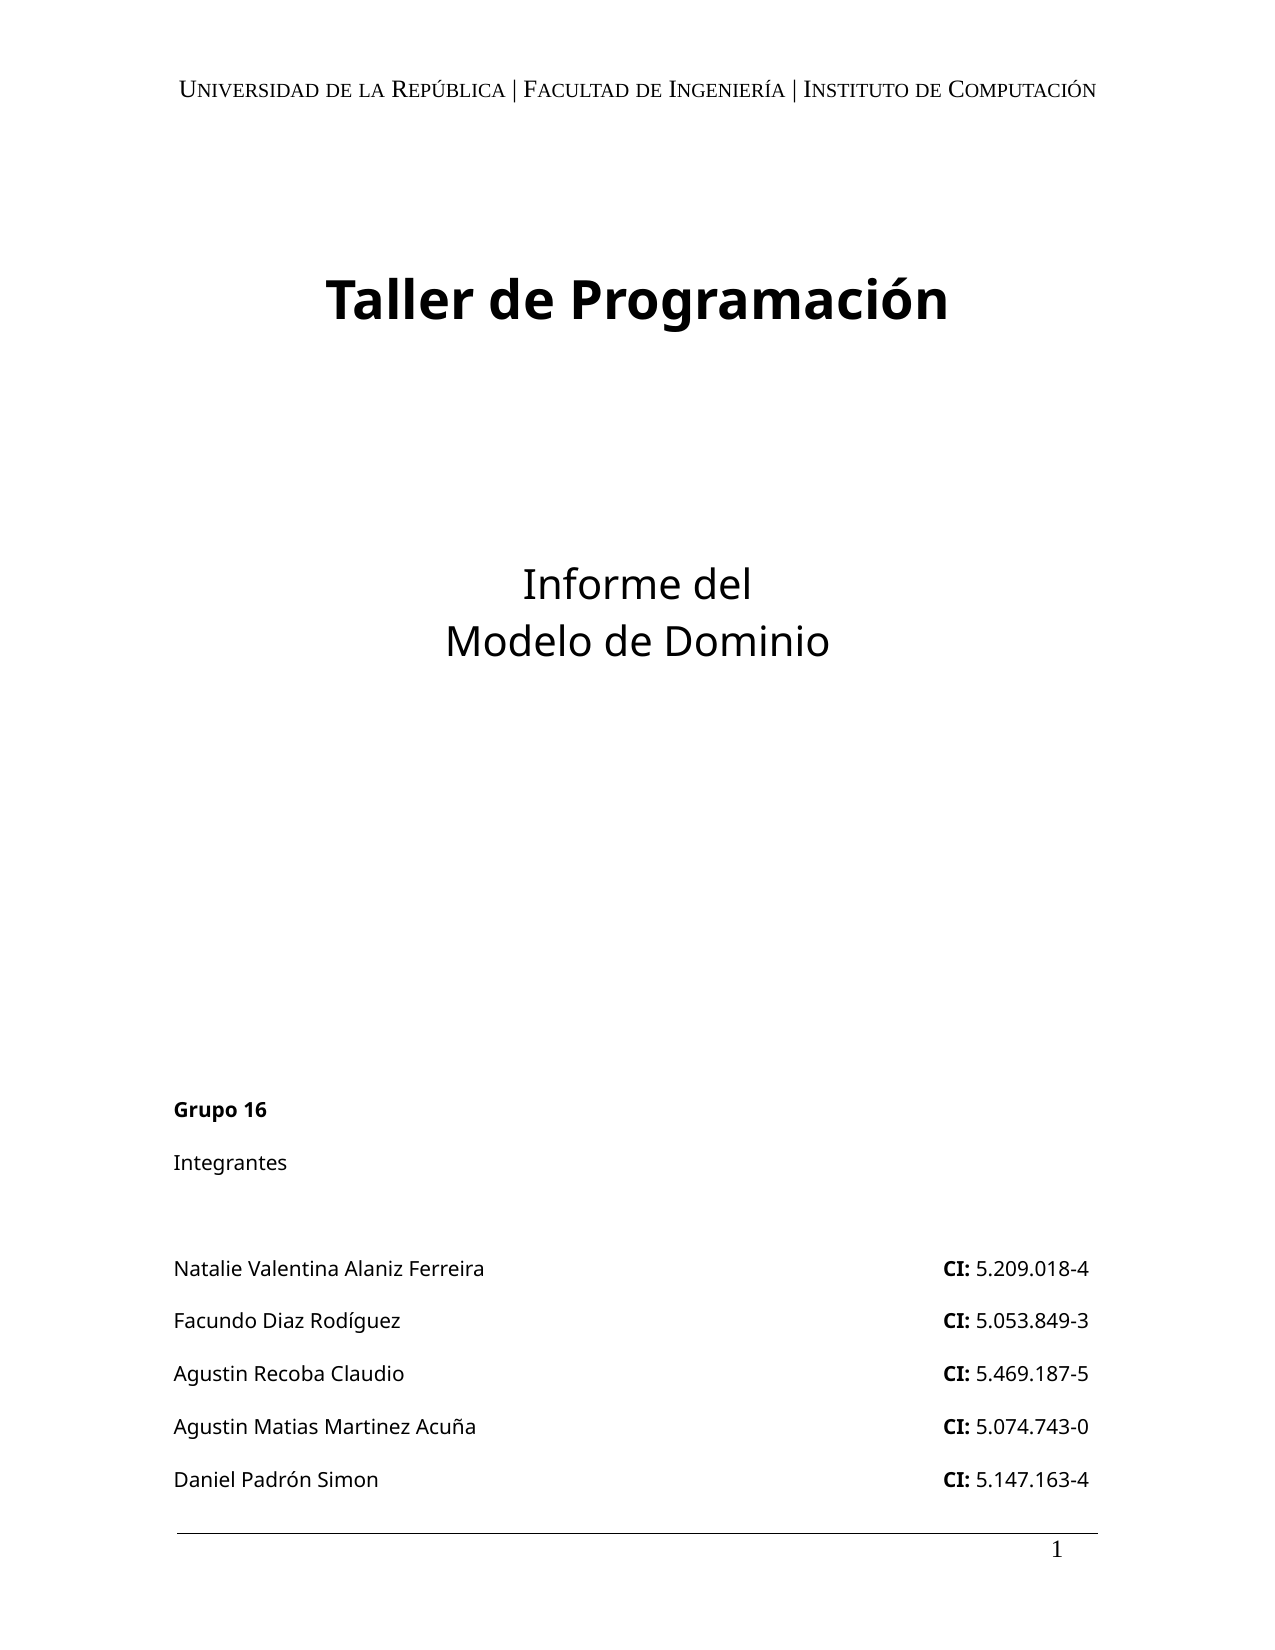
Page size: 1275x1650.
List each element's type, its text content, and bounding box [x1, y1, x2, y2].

table_cell CI: 5.074.743-0 [890, 1412, 1096, 1465]
table_cell Natalie Valentina Alaniz Ferreira [166, 1254, 890, 1306]
table_header Grupo 16 [166, 1095, 890, 1148]
table_cell Integrantes [166, 1148, 890, 1201]
table_cell Agustin Recoba Claudio [166, 1359, 890, 1412]
text Modelo de Dominio [177, 612, 1098, 669]
table_cell CI: 5.147.163-4 [890, 1465, 1096, 1493]
table_cell CI: 5.209.018-4 [890, 1254, 1096, 1306]
table_cell Daniel Padrón Simon [166, 1465, 890, 1493]
table_cell Facundo Diaz Rodíguez [166, 1306, 890, 1359]
table_cell CI: 5.469.187-5 [890, 1359, 1096, 1412]
table_cell Agustin Matias Martinez Acuña [166, 1412, 890, 1465]
text Informe del [177, 555, 1098, 612]
table_header [166, 1201, 890, 1254]
text Taller de Programación [177, 262, 1098, 336]
table_header [890, 1201, 1096, 1254]
table_cell CI: 5.053.849-3 [890, 1306, 1096, 1359]
